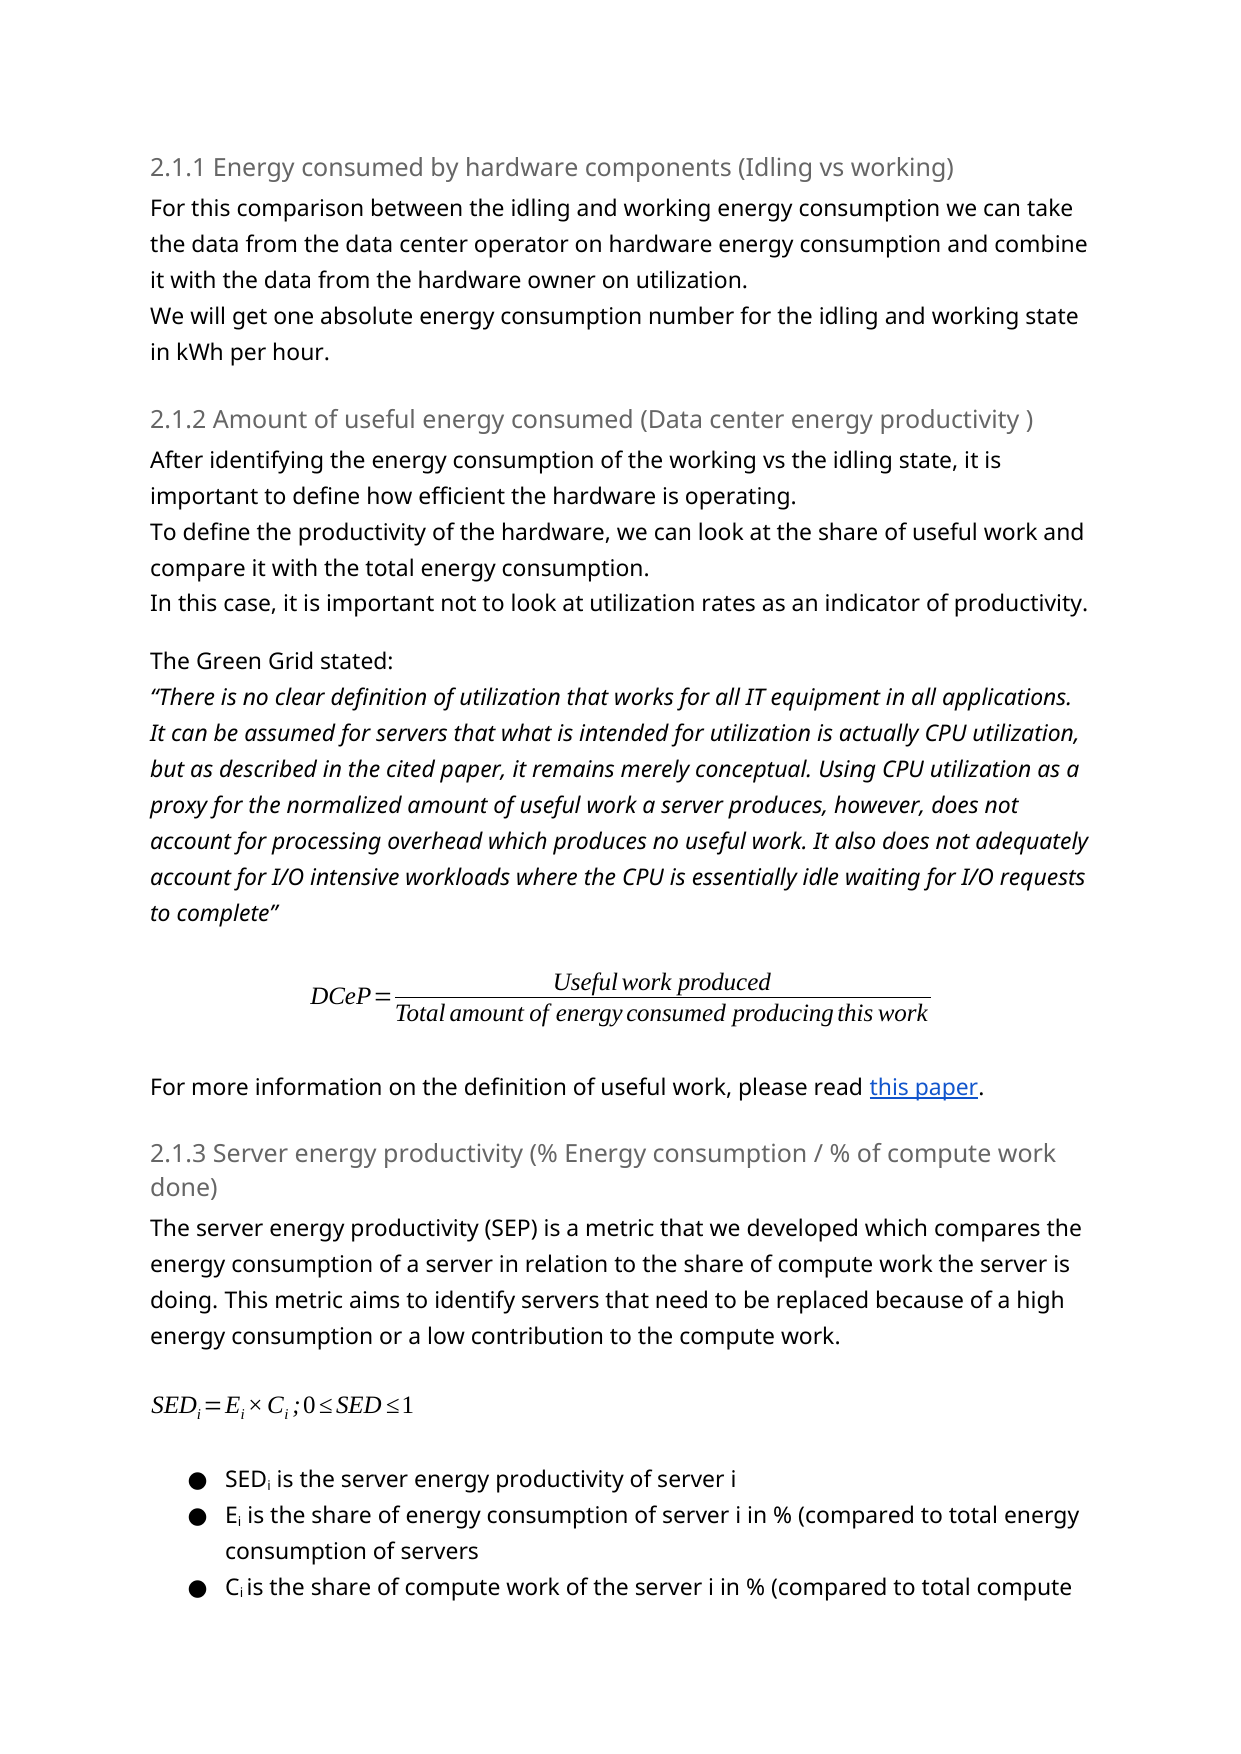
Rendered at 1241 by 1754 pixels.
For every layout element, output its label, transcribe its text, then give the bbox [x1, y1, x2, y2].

text The Green Grid stated: [150, 645, 1090, 676]
list SEDi is the server energy productivity of server i [187, 1463, 1090, 1494]
text The server energy productivity (SEP) is a metric that we developed which compares the energy consumption of a server in relation to the share of compute work the server is doing. This metric aims to identify servers that need to be replaced because of a high energy consumption or a low contribution to the compute work. [150, 1212, 1090, 1351]
text In this case, it is important not to look at utilization rates as an indicator of productivity. [150, 587, 1090, 645]
list Ci is the share of compute work of the server i in % (compared to total compute [187, 1571, 1090, 1602]
subtitle 2.1.3 Server energy productivity (% Energy consumption / % of compute work done) [150, 1136, 1090, 1204]
text We will get one absolute energy consumption number for the idling and working state in kWh per hour. [150, 300, 1090, 367]
subtitle 2.1.2 Amount of useful energy consumed (Data center energy productivity ) [150, 401, 1090, 435]
list Ei is the share of energy consumption of server i in % (compared to total energy consumption of servers [187, 1499, 1090, 1566]
text For this comparison between the idling and working energy consumption we can take the data from the data center operator on hardware energy consumption and combine it with the data from the hardware owner on utilization. [150, 192, 1090, 296]
text For more information on the definition of useful work, please read this paper. [150, 1070, 1090, 1102]
subtitle 2.1.1 Energy consumed by hardware components (Idling vs working) [150, 150, 1090, 184]
text After identifying the energy consumption of the working vs the idling state, it is important to define how efficient the hardware is operating. To define the productivity of the hardware, we can look at the share of useful work and compare it with the total energy consumption. [150, 444, 1090, 583]
text “There is no clear definition of utilization that works for all IT equipment in all applications. It can be assumed for servers that what is intended for utilization is actually CPU utilization, but as described in the cited paper, it remains merely conceptual. Using CPU utilization as a proxy for the normalized amount of useful work a server produces, however, does not account for processing overhead which produces no useful work. It also does not adequately account for I/O intensive workloads where the CPU is essentially idle waiting for I/O requests to complete” [150, 681, 1090, 928]
